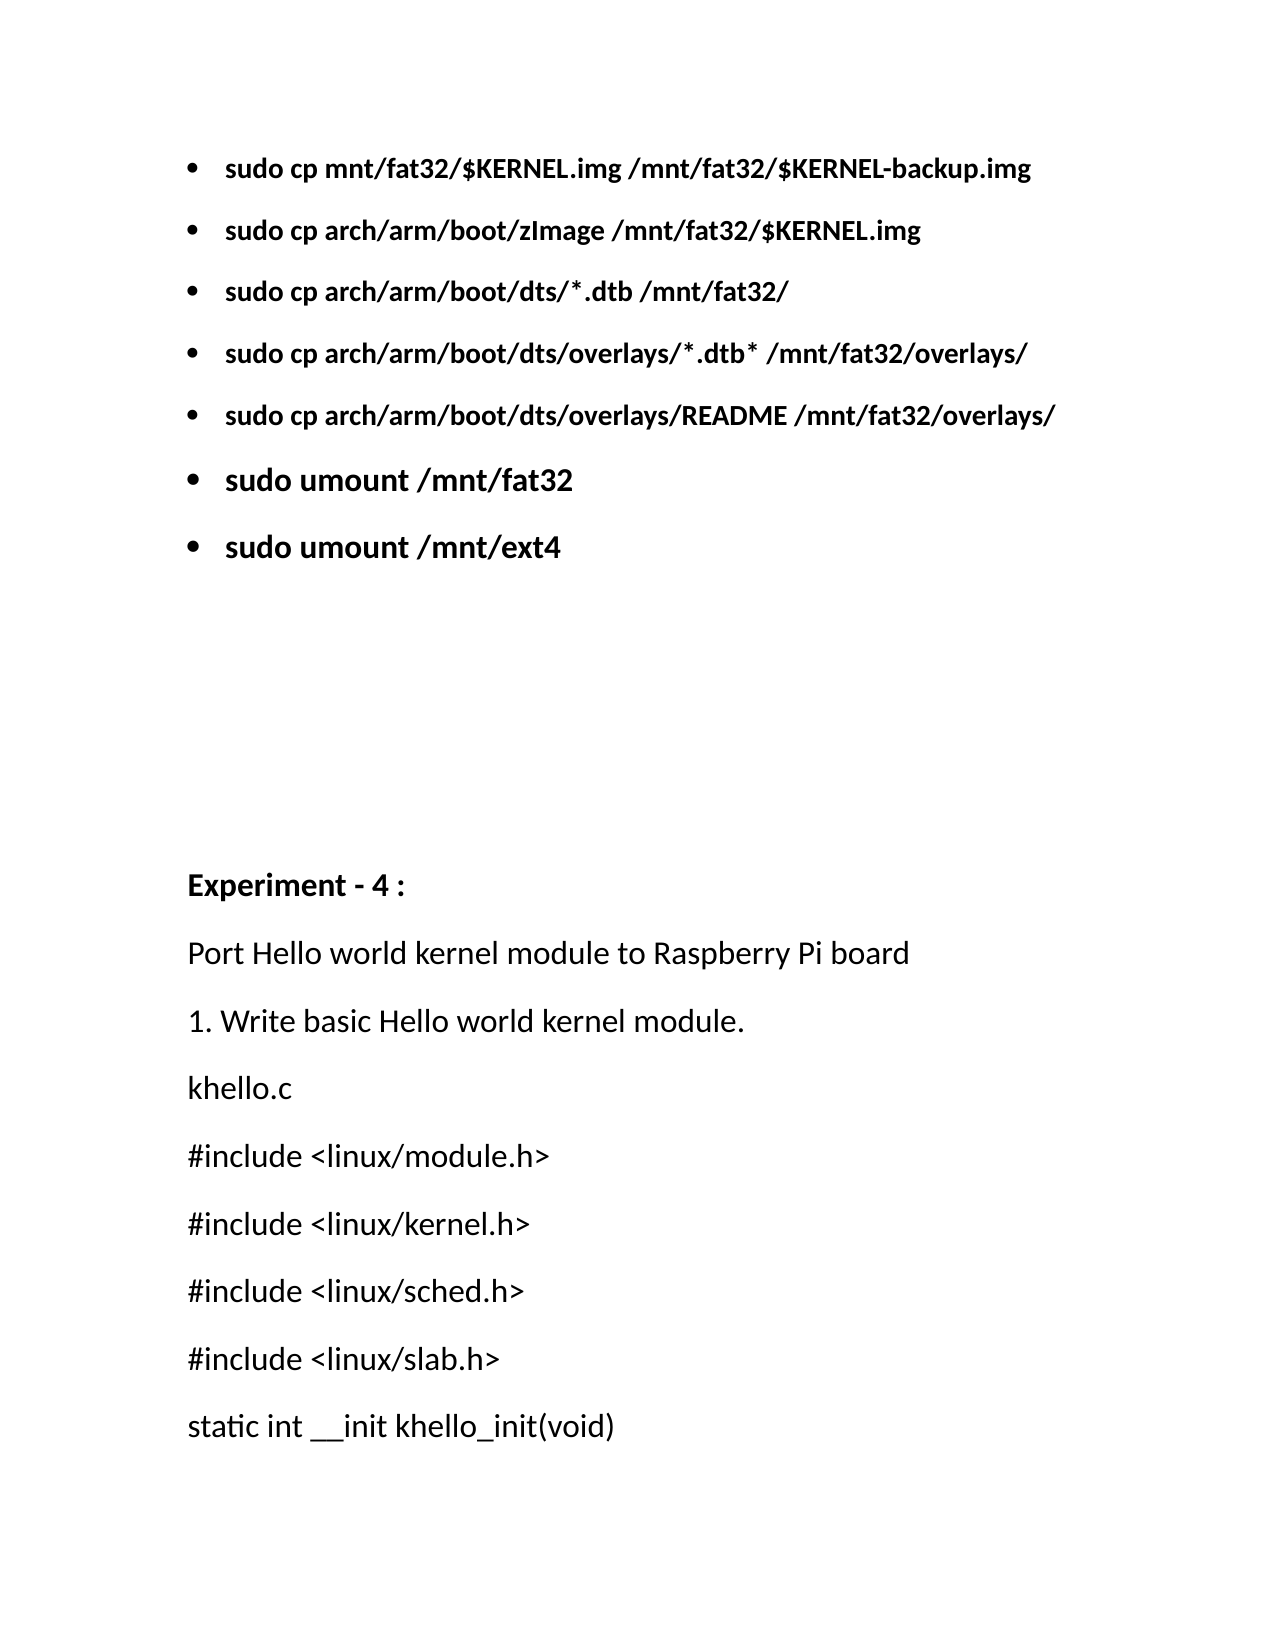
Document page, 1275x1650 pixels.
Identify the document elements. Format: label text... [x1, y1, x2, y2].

text #include <linux/sched.h> [187, 1270, 1125, 1311]
list sudo umount /mnt/fat32 [187, 459, 1125, 499]
text static int __init khello_init(void) [187, 1405, 1125, 1446]
list sudo cp arch/arm/boot/dts/*.dtb /mnt/fat32/ [187, 273, 1125, 309]
list sudo cp arch/arm/boot/dts/overlays/*.dtb* /mnt/fat32/overlays/ [187, 335, 1125, 371]
text #include <linux/kernel.h> [187, 1202, 1125, 1243]
list sudo umount /mnt/ext4 [187, 526, 1125, 567]
text khello.c [187, 1067, 1125, 1108]
list sudo cp mnt/fat32/$KERNEL.img /mnt/fat32/$KERNEL-backup.img [187, 150, 1142, 186]
text 1. Write basic Hello world kernel module. [187, 1000, 1125, 1040]
text Experiment - 4 : [187, 864, 1125, 905]
text #include <linux/slab.h> [187, 1338, 1125, 1378]
list sudo cp arch/arm/boot/dts/overlays/README /mnt/fat32/overlays/ [187, 397, 1125, 433]
list sudo cp arch/arm/boot/zImage /mnt/fat32/$KERNEL.img [187, 212, 1125, 247]
text #include <linux/module.h> [187, 1135, 1125, 1176]
text Port Hello world kernel module to Raspberry Pi board [187, 932, 1125, 973]
